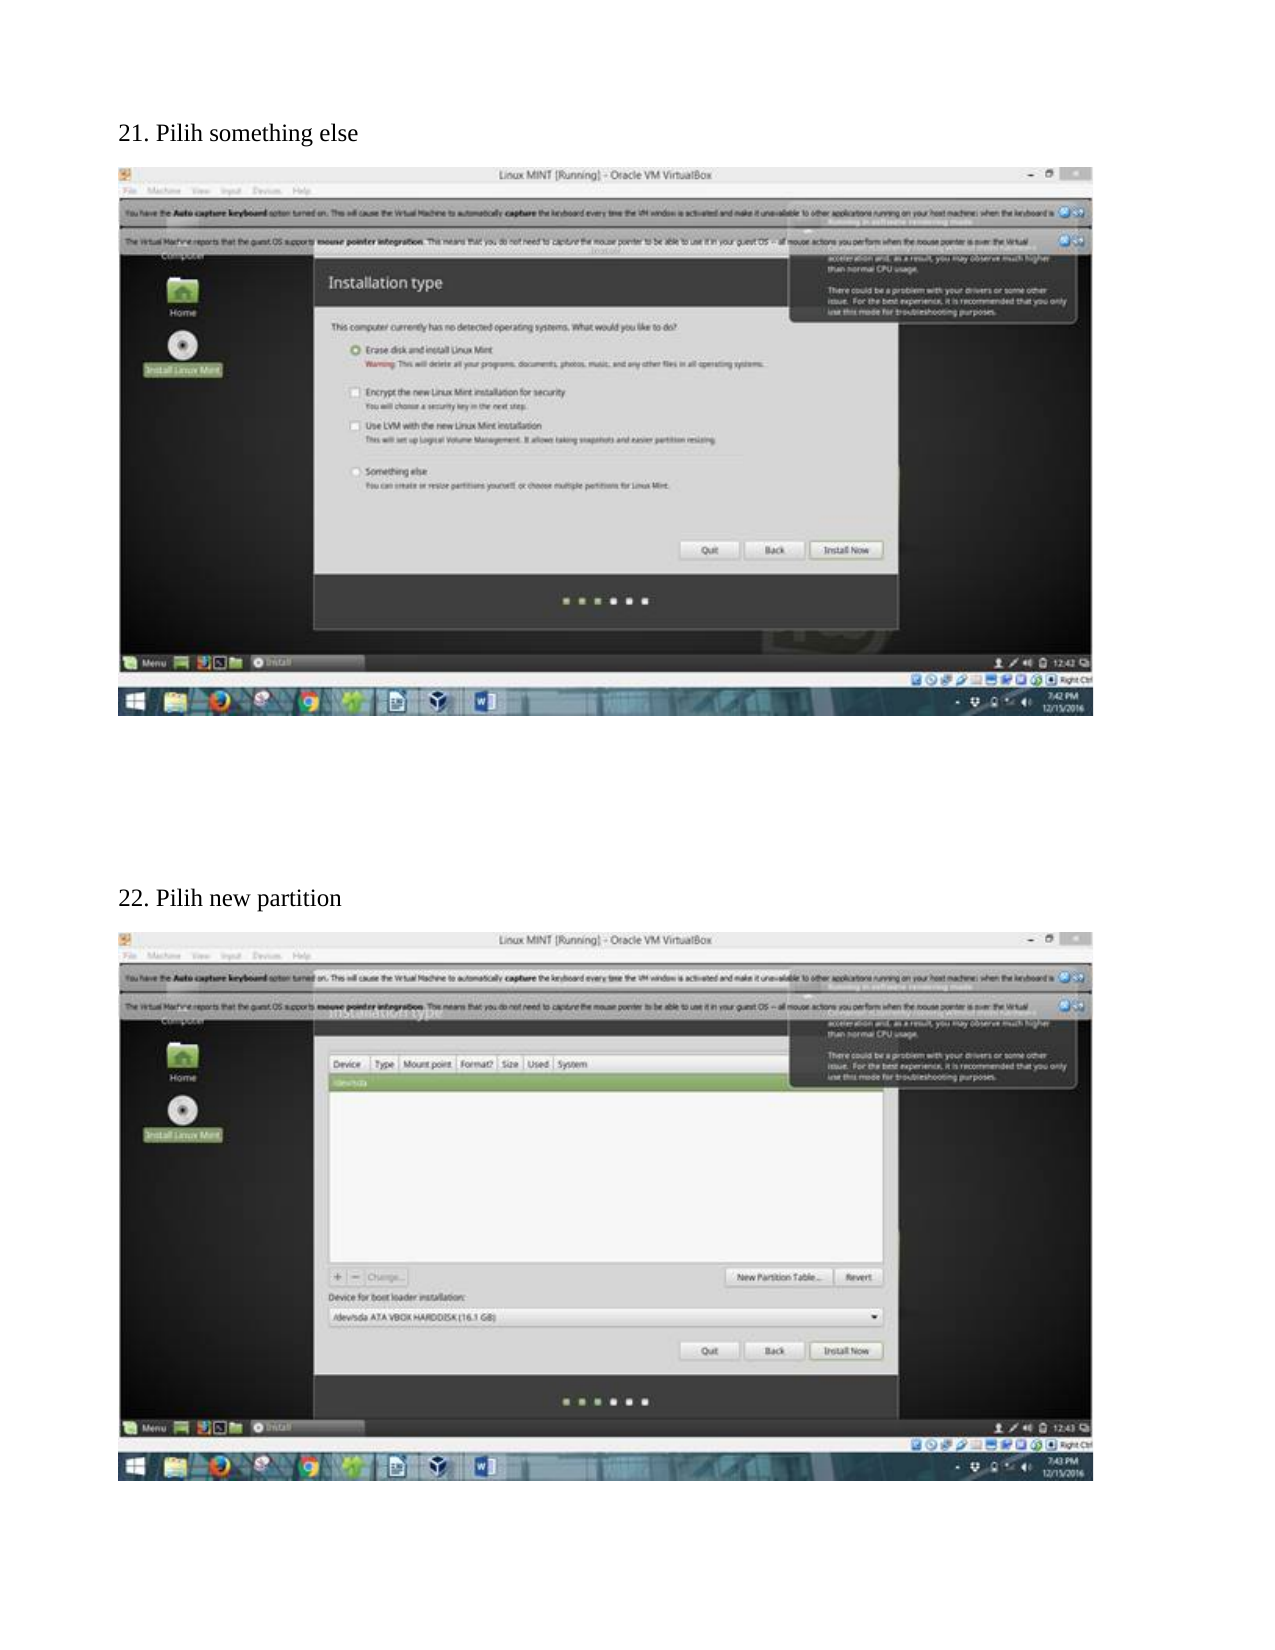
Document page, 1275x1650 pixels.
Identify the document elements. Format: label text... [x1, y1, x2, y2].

picture [118, 167, 1094, 716]
text 22. Pilih new partition [118, 883, 1157, 912]
text 21. Pilih something else [118, 118, 1157, 147]
picture [118, 932, 1094, 1481]
